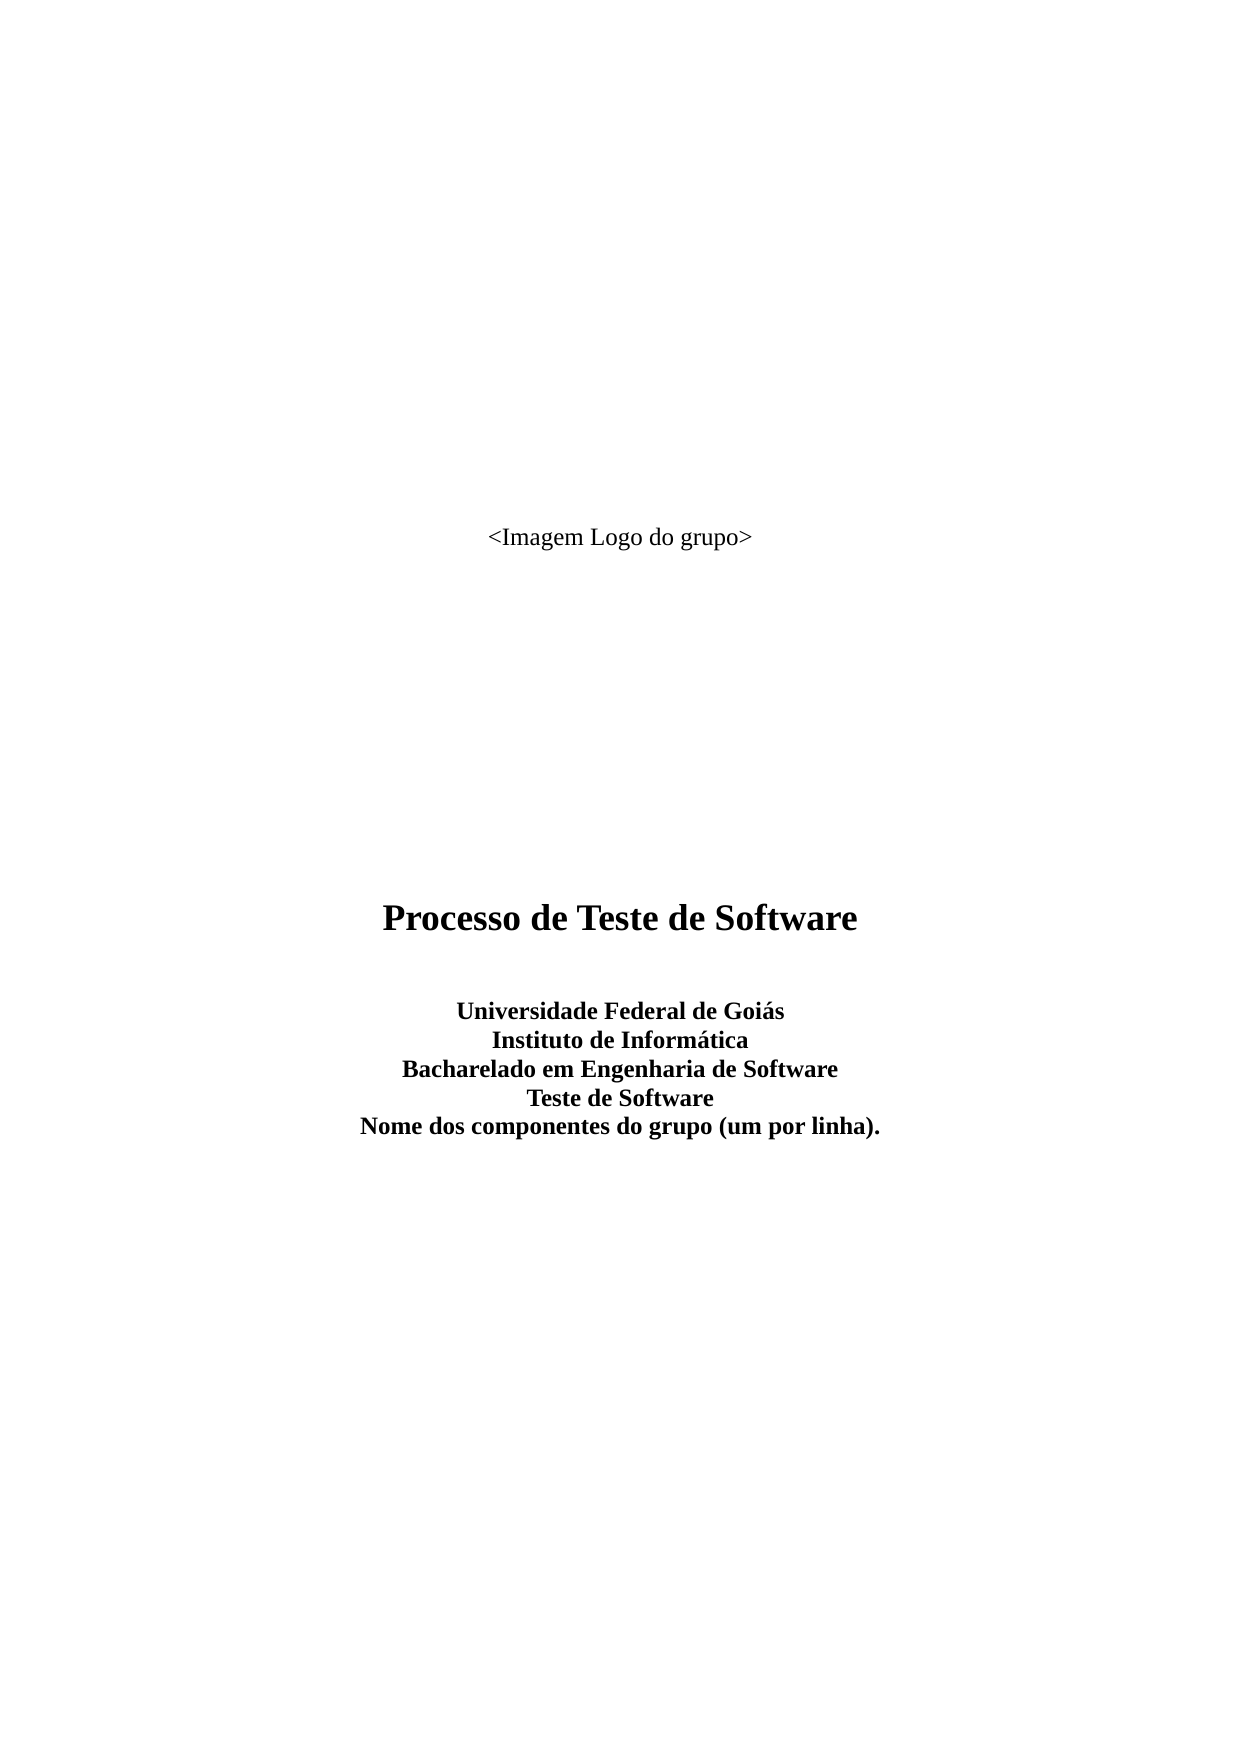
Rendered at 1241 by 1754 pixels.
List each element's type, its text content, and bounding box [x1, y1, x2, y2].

text Instituto de Informática [118, 1025, 1122, 1054]
text Nome dos componentes do grupo (um por linha). [118, 1111, 1122, 1140]
text Processo de Teste de Software [118, 896, 1122, 939]
text Universidade Federal de Goiás [118, 996, 1122, 1025]
text <Imagem Logo do grupo> [118, 522, 1122, 551]
text Bacharelado em Engenharia de Software [118, 1054, 1122, 1083]
text Teste de Software [118, 1083, 1122, 1111]
